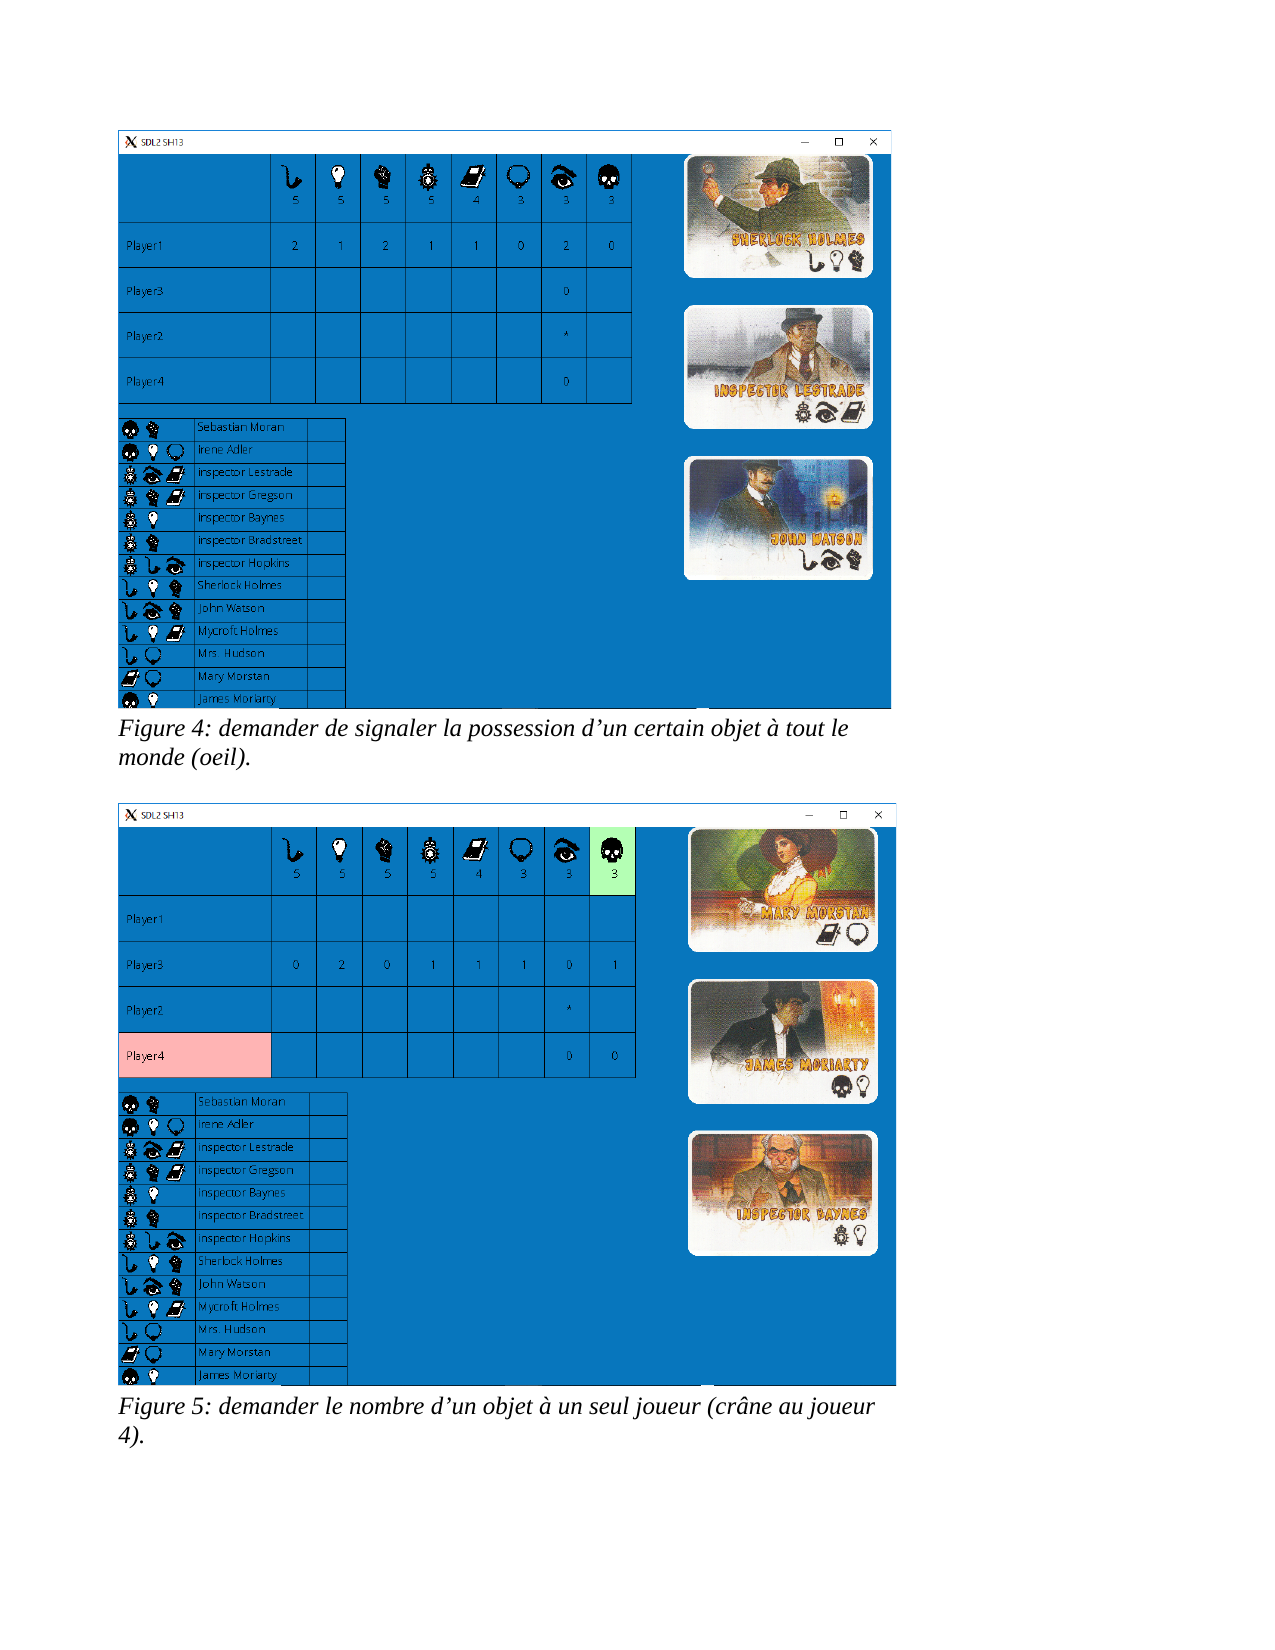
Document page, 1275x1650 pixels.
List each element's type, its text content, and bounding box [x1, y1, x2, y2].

picture [118, 803, 897, 1386]
picture [118, 130, 892, 709]
text Figure 4: demander de signaler la possession d’un certain objet à tout le monde (oeil). [118, 709, 891, 771]
text Figure 5: demander le nombre d’un objet à un seul joueur (crâne au joueur 4). [118, 1386, 896, 1449]
